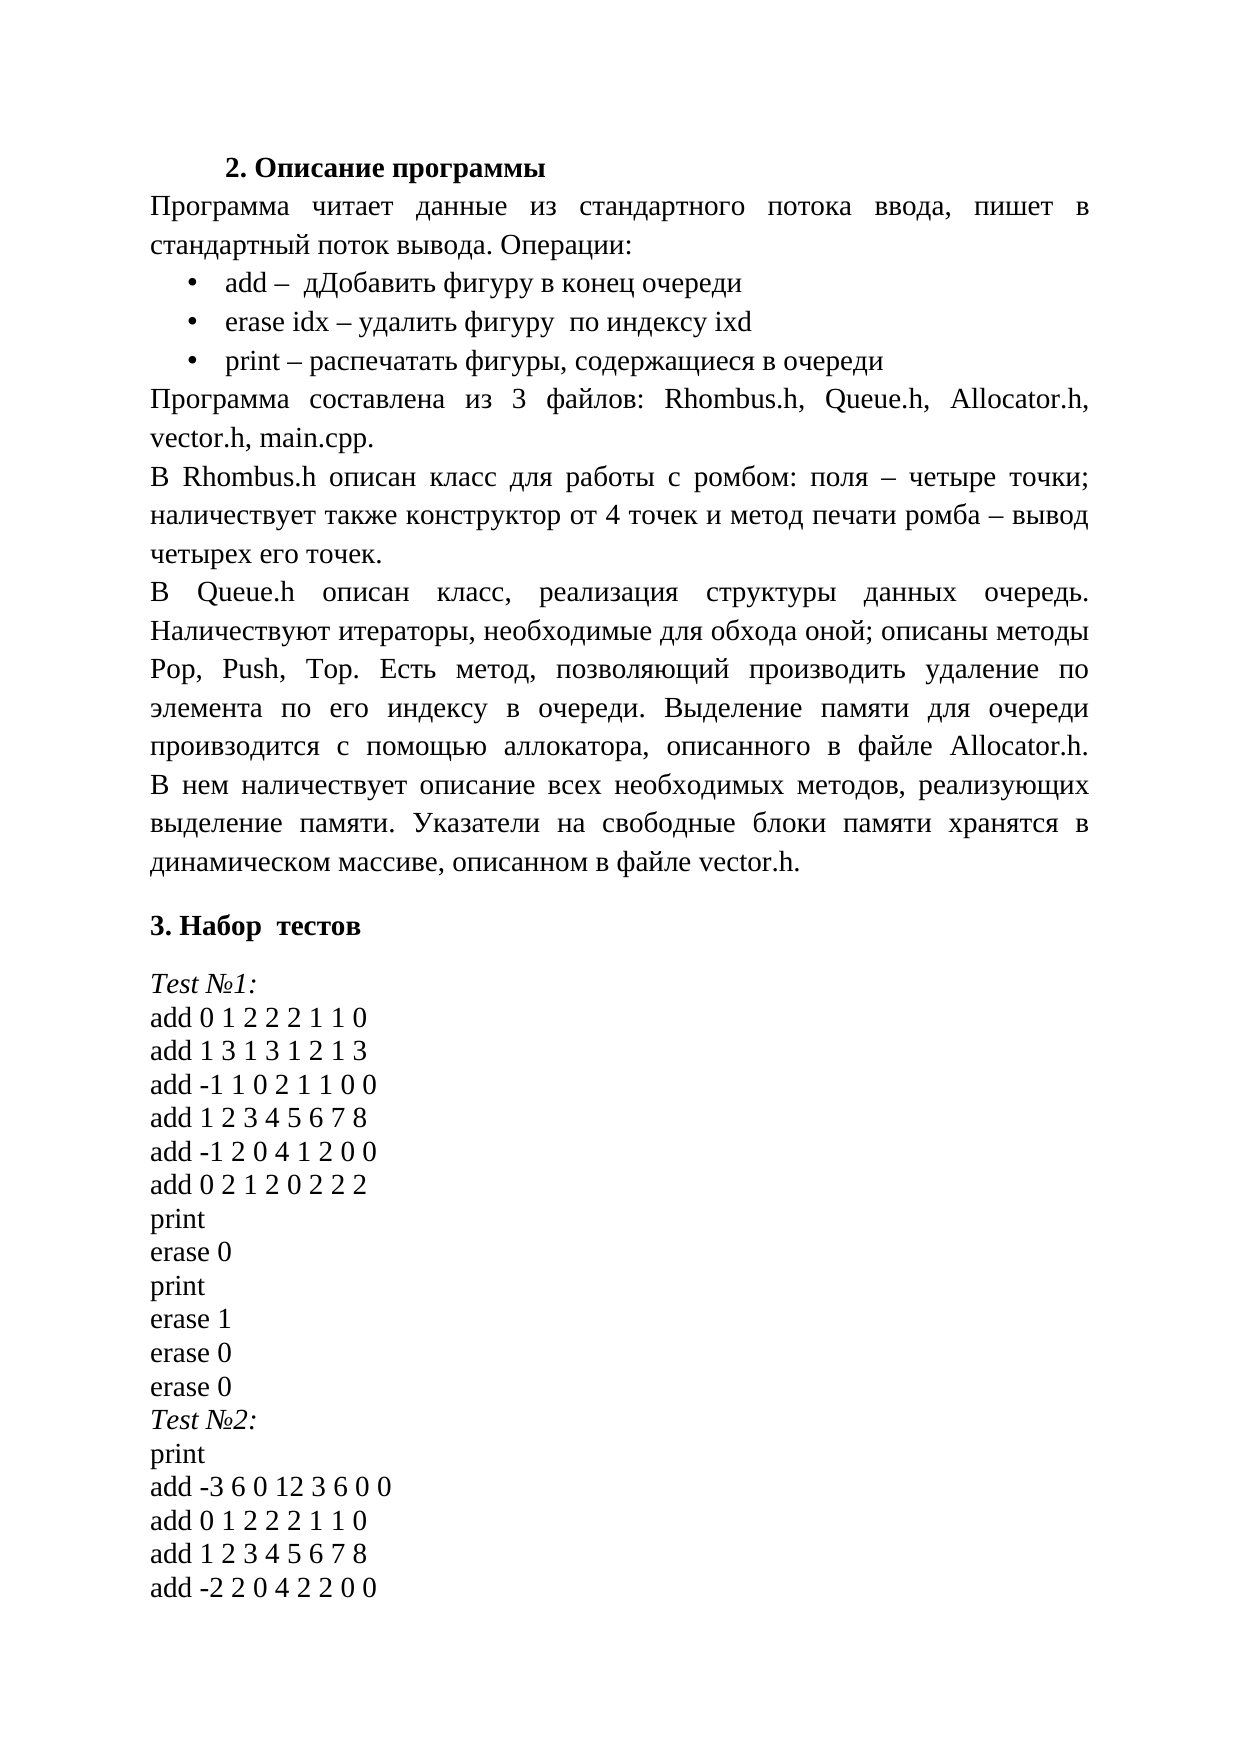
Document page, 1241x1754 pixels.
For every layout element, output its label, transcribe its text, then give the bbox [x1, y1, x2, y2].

text erase 0 [150, 1369, 1090, 1402]
text add -2 2 0 4 2 2 0 0 [150, 1570, 1090, 1603]
text add 0 1 2 2 2 1 1 0 [150, 1503, 1090, 1536]
text Программа составлена из 3 файлов: Rhombus.h, Queue.h, Allocator.h, vector.h, main.cpp. [150, 382, 1090, 454]
text add 1 2 3 4 5 6 7 8 [150, 1536, 1090, 1570]
list Программа читает данные из стандартного потока ввода, пишет в стандартный поток вывода. Операции: [150, 188, 1090, 261]
text add -1 1 0 2 1 1 0 0 [150, 1067, 1090, 1100]
text add 0 1 2 2 2 1 1 0 [150, 1000, 1090, 1033]
text Test №2: [150, 1402, 1090, 1436]
text 3. Набор тестов [150, 908, 1090, 941]
text print [150, 1436, 1090, 1469]
text В Queue.h описан класс, реализация структуры данных очередь. Наличествуют итераторы, необходимые для обхода оной; описаны методы Pop, Push, Top. Есть метод, позволяющий производить удаление по элемента по его индексу в очереди. Выделение памяти для очереди проивзодится с помощью аллокатора, описанного в файле Allocator.h. В нем наличествует описание всех необходимых методов, реализующих выделение памяти. Указатели на свободные блоки памяти хранятся в динамическом массиве, описанном в файле vector.h. [150, 574, 1090, 878]
list erase idx – удалить фигуру по индексу ixd [187, 304, 1090, 338]
text add 1 3 1 3 1 2 1 3 [150, 1033, 1090, 1067]
list print – распечатать фигуры, содержащиеся в очереди [187, 343, 1090, 377]
text add -3 6 0 12 3 6 0 0 [150, 1469, 1090, 1503]
text erase 0 [150, 1234, 1090, 1268]
text print [150, 1201, 1090, 1234]
text Test №1: [150, 966, 1090, 1000]
text add 1 2 3 4 5 6 7 8 [150, 1100, 1090, 1134]
text В Rhombus.h описан класс для работы с ромбом: поля – четыре точки; наличествует также конструктор от 4 точек и метод печати ромба – вывод четырех его точек. [150, 459, 1090, 569]
text add -1 2 0 4 1 2 0 0 [150, 1134, 1090, 1167]
text erase 0 [150, 1335, 1090, 1369]
text add 0 2 1 2 0 2 2 2 [150, 1167, 1090, 1201]
text 2. Описание программы [150, 150, 1090, 183]
list add – дДобавить фигуру в конец очереди [187, 266, 1090, 299]
text erase 1 [150, 1302, 1090, 1335]
text print [150, 1268, 1090, 1302]
